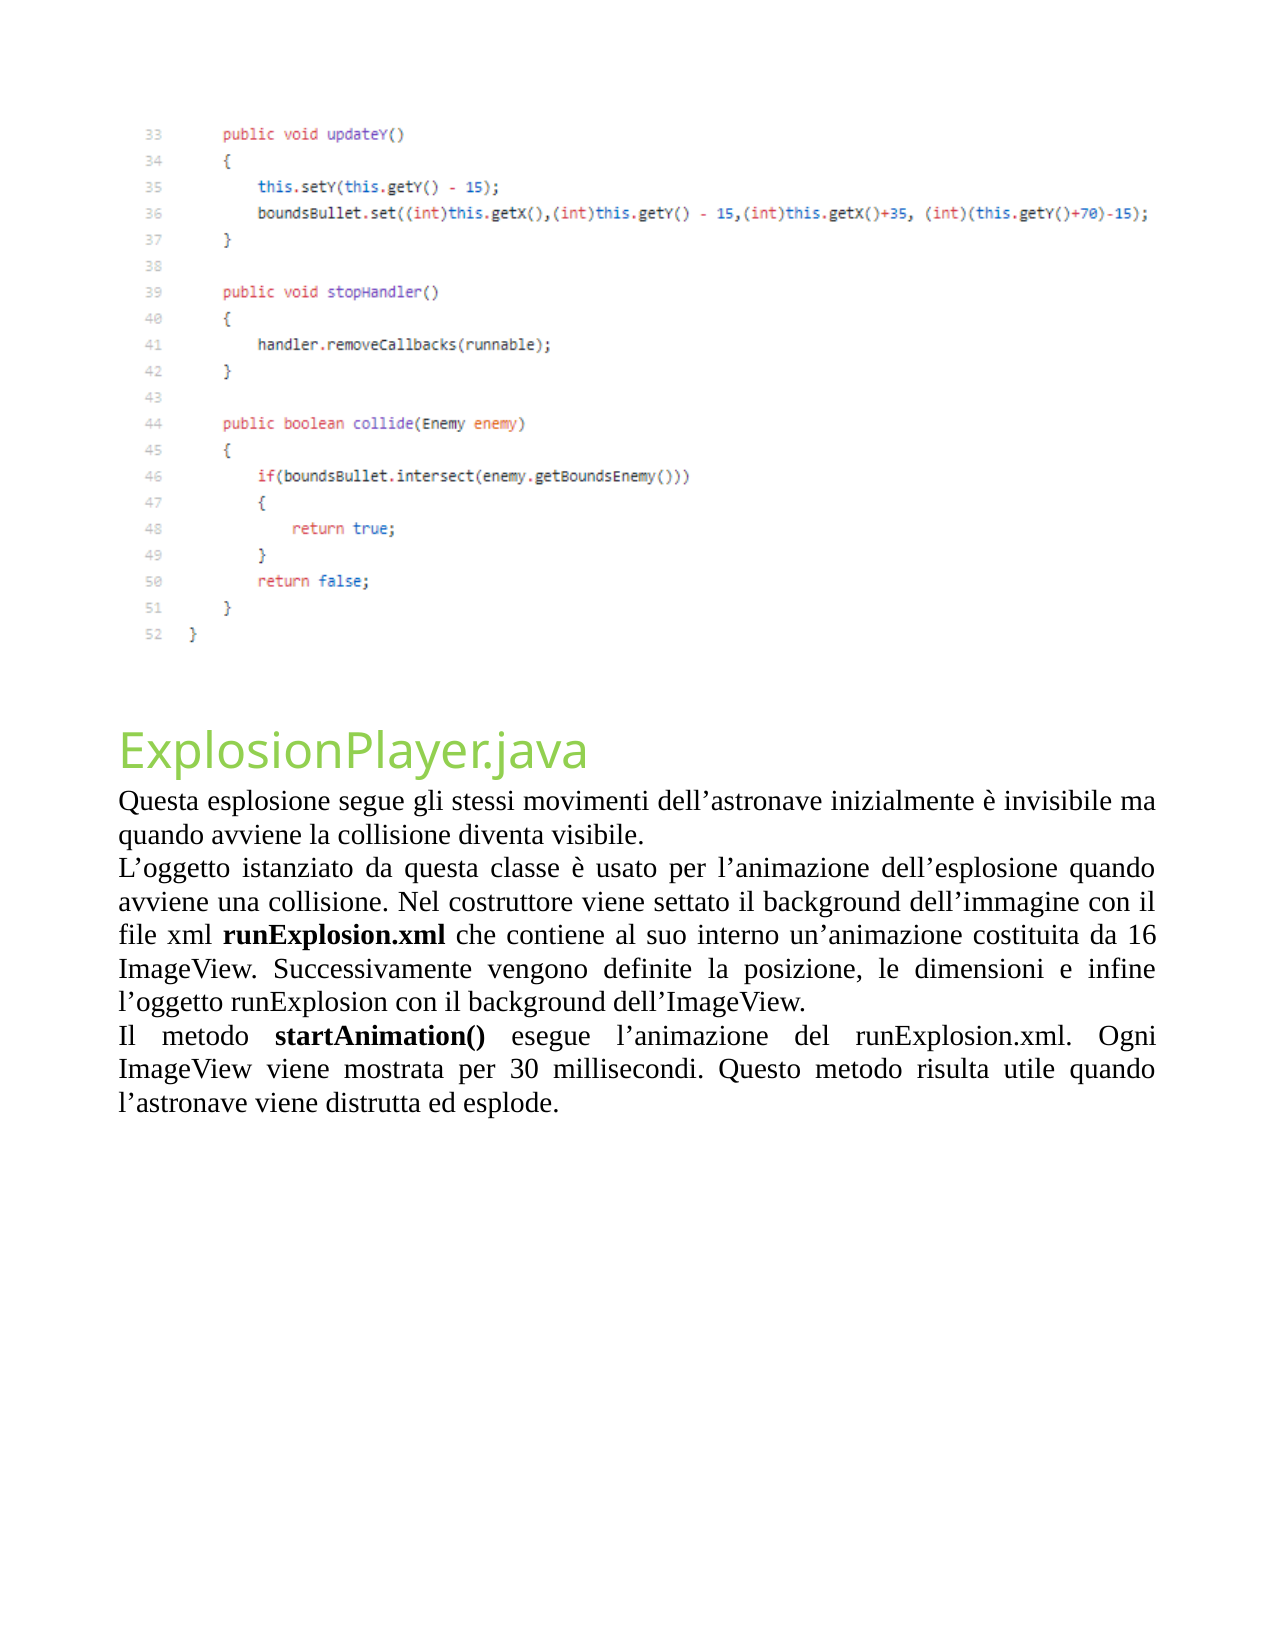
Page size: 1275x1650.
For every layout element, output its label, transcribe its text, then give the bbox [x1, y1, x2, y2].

text Il metodo startAnimation() esegue l’animazione del runExplosion.xml. Ogni ImageView viene mostrata per 30 millisecondi. Questo metodo risulta utile quando l’astronave viene distrutta ed esplode. [118, 1018, 1157, 1119]
text Questa esplosione segue gli stessi movimenti dell’astronave inizialmente è invisibile ma quando avviene la collisione diventa visibile. [118, 783, 1157, 850]
subtitle ExplosionPlayer.java [118, 715, 1157, 783]
text L’oggetto istanziato da questa classe è usato per l’animazione dell’esplosione quando avviene una collisione. Nel costruttore viene settato il background dell’immagine con il file xml runExplosion.xml che contiene al suo interno un’animazione costituita da 16 ImageView. Successivamente vengono definite la posizione, le dimensioni e infine l’oggetto runExplosion con il background dell’ImageView. [118, 850, 1157, 1018]
